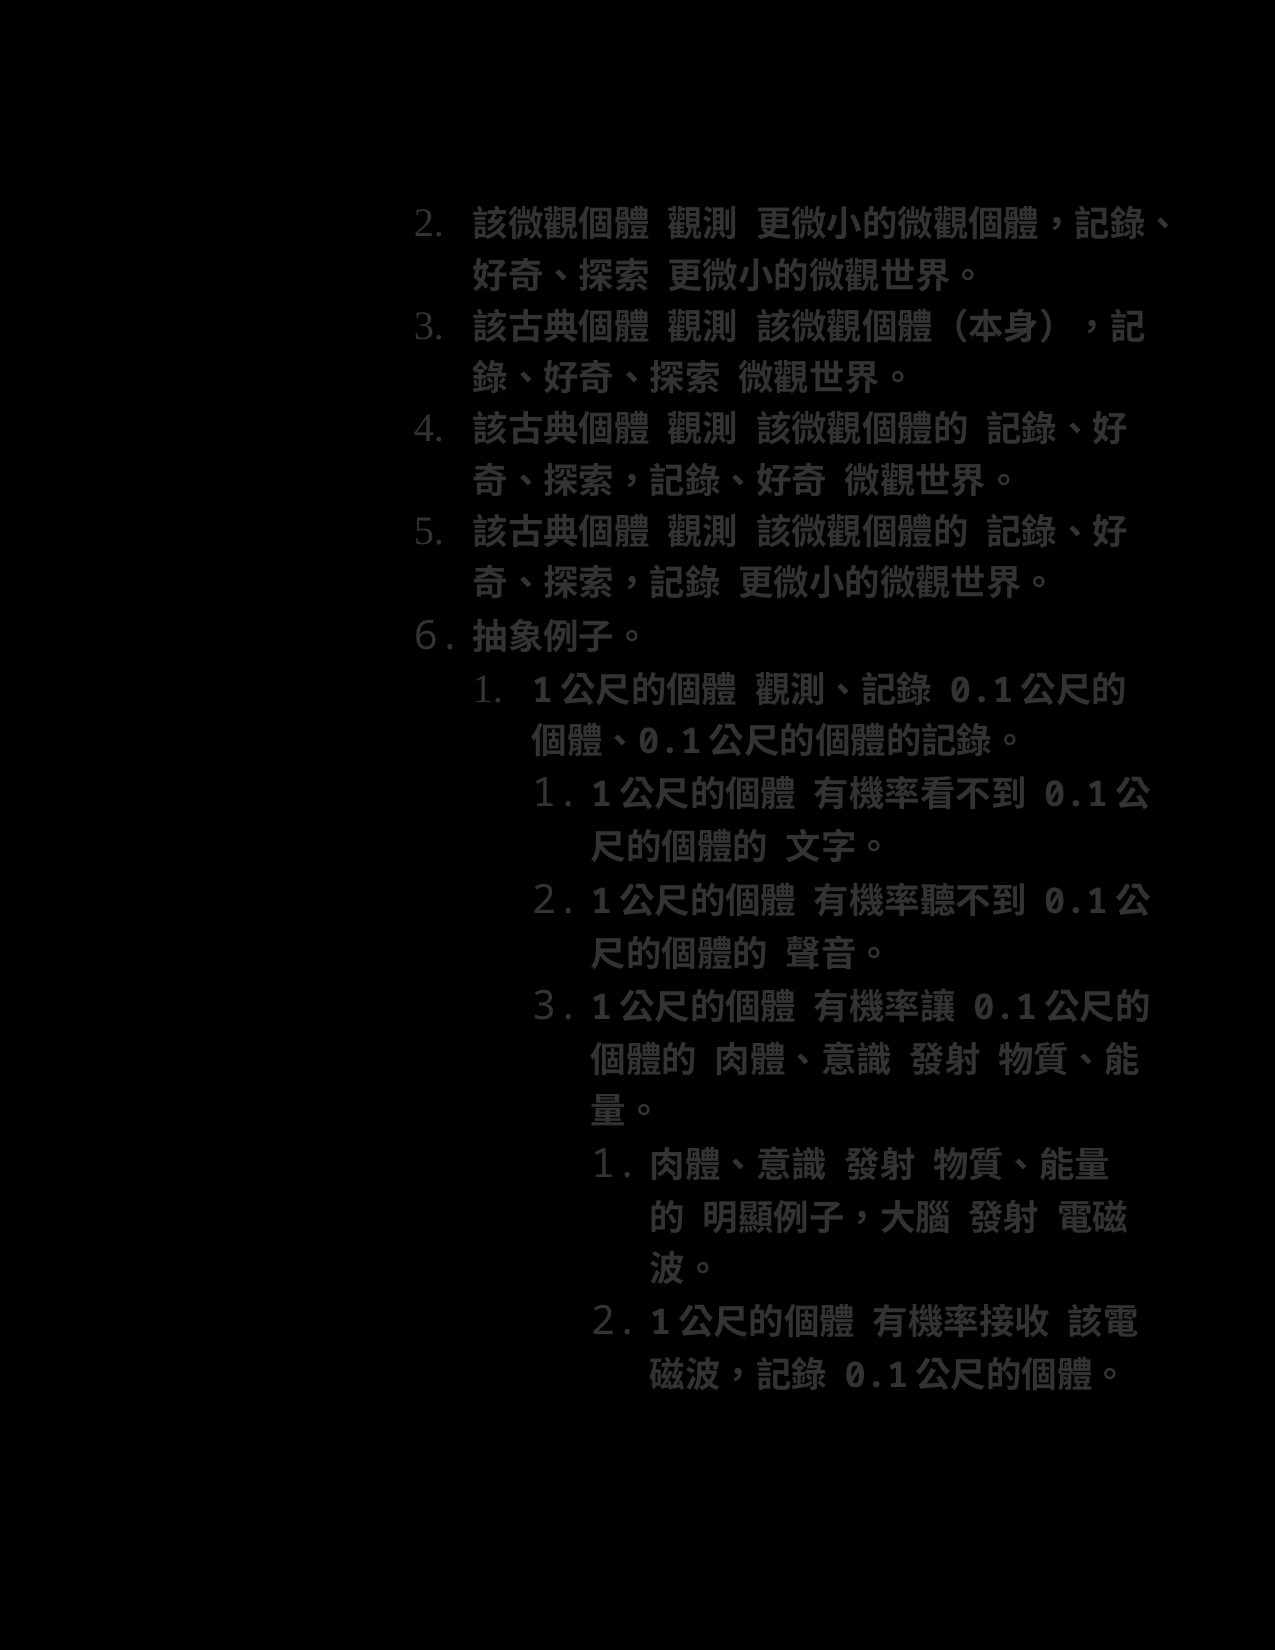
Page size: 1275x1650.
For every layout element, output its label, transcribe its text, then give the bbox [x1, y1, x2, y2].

list 抽象例子。 [413, 606, 1157, 661]
list 該微觀個體 觀測 更微小的微觀個體，記錄、好奇、探索 更微小的微觀世界。 [413, 196, 1157, 298]
list 肉體、意識 發射 物質、能量 的 明顯例子，大腦 發射 電磁波。 [591, 1134, 1157, 1292]
list 1公尺的個體 觀測、記錄 0.1公尺的個體、0.1公尺的個體的記錄。 [472, 661, 1157, 764]
list 1公尺的個體 有機率聽不到 0.1公尺的個體的 聲音。 [532, 870, 1157, 976]
list 1公尺的個體 有機率讓 0.1公尺的個體的 肉體、意識 發射 物質、能量。 [532, 976, 1157, 1134]
list 該古典個體 觀測 該微觀個體的 記錄、好奇、探索，記錄、好奇 微觀世界。 [413, 401, 1157, 503]
list 1公尺的個體 有機率看不到 0.1公尺的個體的 文字。 [532, 764, 1157, 870]
list 該古典個體 觀測 該微觀個體的 記錄、好奇、探索，記錄 更微小的微觀世界。 [413, 503, 1157, 606]
list 1公尺的個體 有機率接收 該電磁波，記錄 0.1公尺的個體。 [591, 1292, 1157, 1398]
list 該古典個體 觀測 該微觀個體（本身），記錄、好奇、探索 微觀世界。 [413, 298, 1157, 401]
